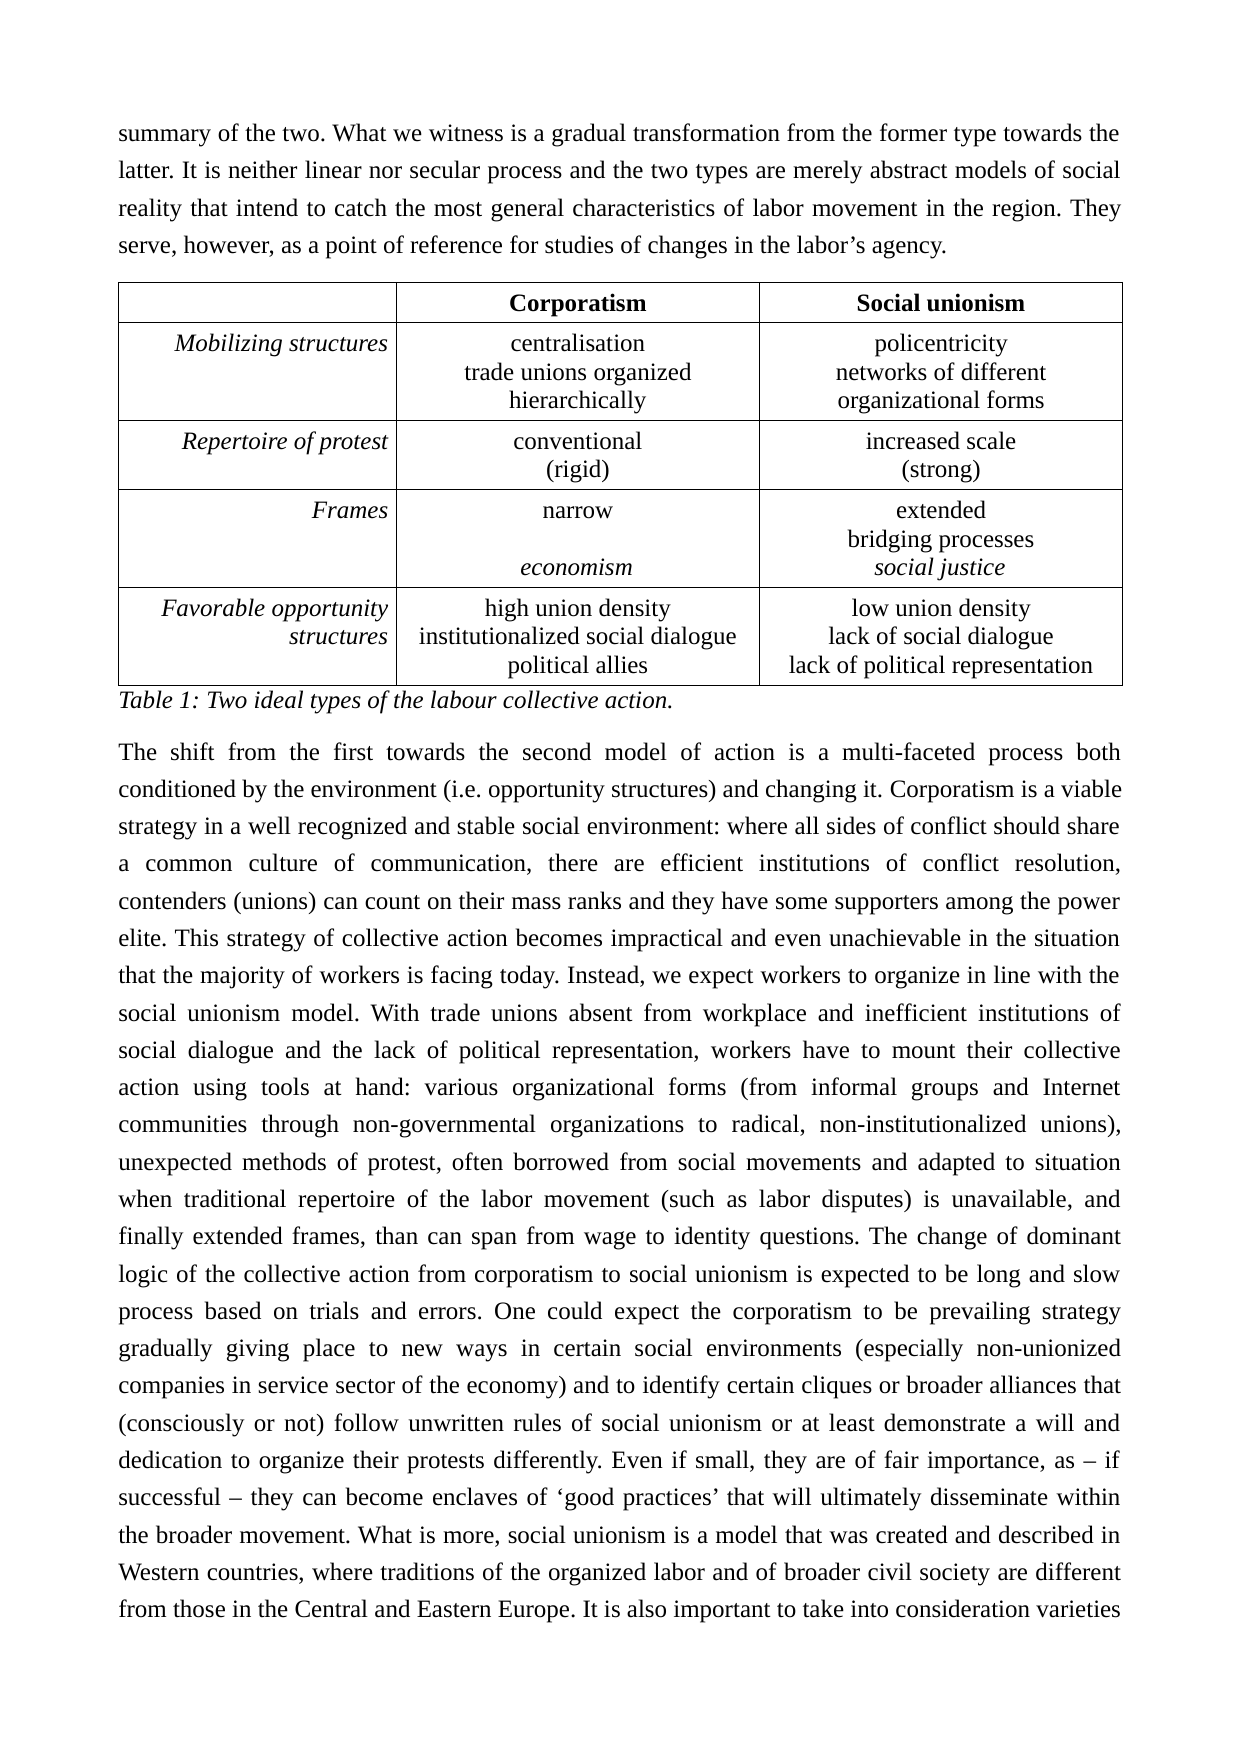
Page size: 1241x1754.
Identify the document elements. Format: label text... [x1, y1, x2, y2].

table_cell low union density lack of social dialogue lack of political representation [760, 588, 1122, 685]
table_cell high union density institutionalized social dialogue political allies [397, 588, 759, 685]
text Table 1: Two ideal types of the labour collective action. [118, 686, 1122, 713]
table_cell Mobilizing structures [119, 323, 396, 420]
table_header [119, 283, 396, 322]
table_cell conventional (rigid) [397, 421, 759, 489]
table_cell Frames [119, 490, 396, 587]
table_cell policentricity networks of different organizational forms [760, 323, 1122, 420]
table_cell Favorable opportunity structures [119, 588, 396, 685]
text The shift from the first towards the second model of action is a multi-faceted process both conditioned by the environment (i.e. opportunity structures) and changing it. Corporatism is a viable strategy in a well recognized and stable social environment: where all sides of conflict should share a common culture of communication, there are efficient institutions of conflict resolution, contenders (unions) can count on their mass ranks and they have some supporters among the power elite. This strategy of collective action becomes impractical and even unachievable in the situation that the majority of workers is facing today. Instead, we expect workers to organize in line with the social unionism model. With trade unions absent from workplace and inefficient institutions of social dialogue and the lack of political representation, workers have to mount their collective action using tools at hand: various organizational forms (from informal groups and Internet communities through non-governmental organizations to radical, non-institutionalized unions), unexpected methods of protest, often borrowed from social movements and adapted to situation when traditional repertoire of the labor movement (such as labor disputes) is unavailable, and finally extended frames, than can span from wage to identity questions. The change of dominant logic of the collective action from corporatism to social unionism is expected to be long and slow process based on trials and errors. One could expect the corporatism to be prevailing strategy gradually giving place to new ways in certain social environments (especially non-unionized companies in service sector of the economy) and to identify certain cliques or broader alliances that (consciously or not) follow unwritten rules of social unionism or at least demonstrate a will and dedication to organize their protests differently. Even if small, they are of fair importance, as – if successful – they can become enclaves of ‘good practices’ that will ultimately disseminate within the broader movement. What is more, social unionism is a model that was created and described in Western countries, where traditions of the organized labor and of broader civil society are different from those in the Central and Eastern Europe. It is also important to take into consideration varieties [118, 737, 1122, 1623]
table_cell Repertoire of protest [119, 421, 396, 489]
table_cell narrow economism [397, 490, 759, 587]
table_cell centralisation trade unions organized hierarchically [397, 323, 759, 420]
table_cell extended bridging processes social justice [760, 490, 1122, 587]
table_header Social unionism [760, 283, 1122, 322]
table_cell increased scale (strong) [760, 421, 1122, 489]
text summary of the two. What we witness is a gradual transformation from the former type towards the latter. It is neither linear nor secular process and the two types are merely abstract models of social reality that intend to catch the most general characteristics of labor movement in the region. They serve, however, as a point of reference for studies of changes in the labor’s agency. [118, 118, 1122, 259]
table_header Corporatism [397, 283, 759, 322]
